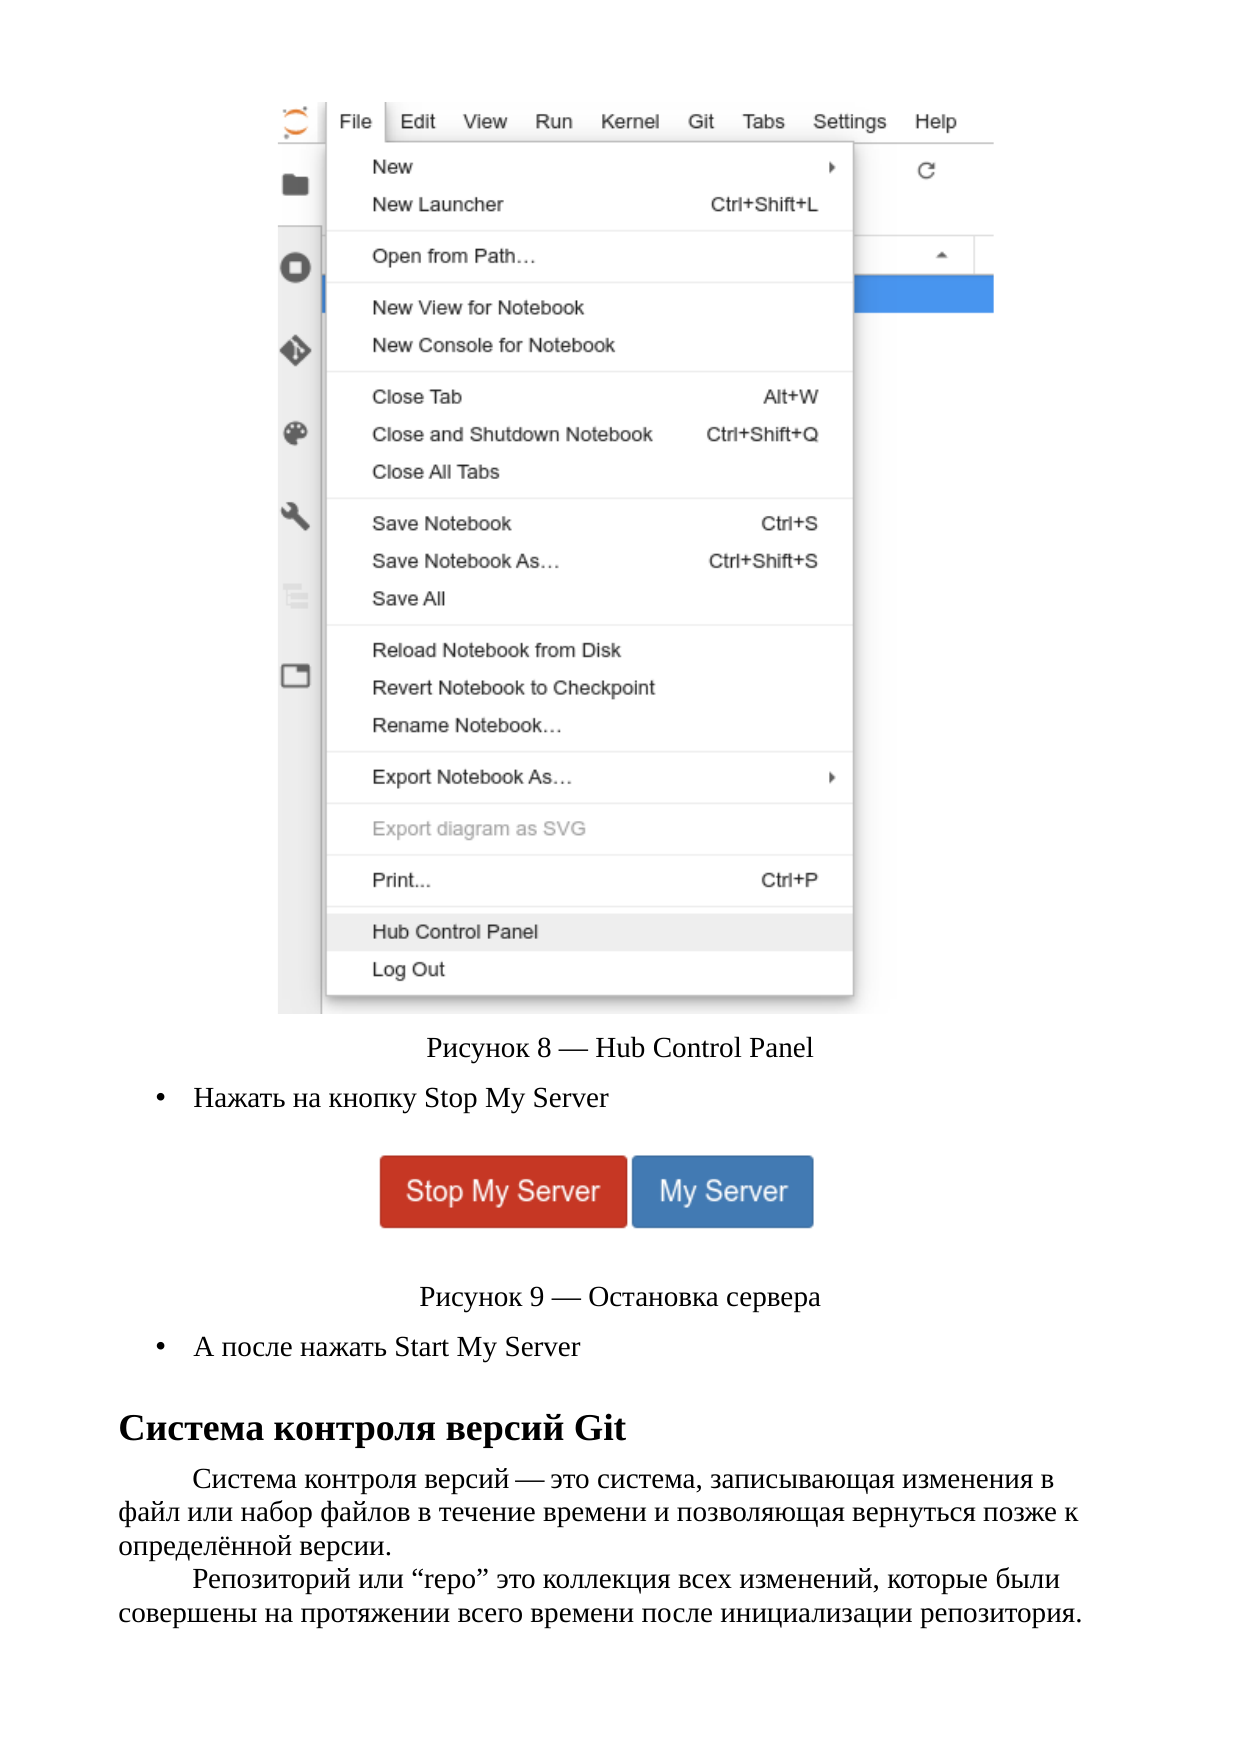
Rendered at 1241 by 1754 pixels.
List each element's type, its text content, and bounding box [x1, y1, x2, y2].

picture [277, 102, 994, 1014]
list Нажать на кнопку Stop My Server [156, 1081, 1122, 1114]
text Репозиторий или “repo” это коллекция всех изменений, которые были совершены на протяжении всего времени после инициализации репозитория. [118, 1561, 1122, 1628]
list А после нажать Start My Server [156, 1329, 1122, 1363]
text Рисунок 8 — Hub Control Panel [118, 118, 1122, 1064]
picture [292, 1129, 986, 1263]
text Система контроля версий — это система, записывающая изменения в файл или набор файлов в течение времени и позволяющая вернуться позже к определённой версии. [118, 1461, 1122, 1561]
subtitle Система контроля версий Git [118, 1405, 1122, 1448]
text Рисунок 9 — Остановка сервера [118, 1131, 1122, 1312]
